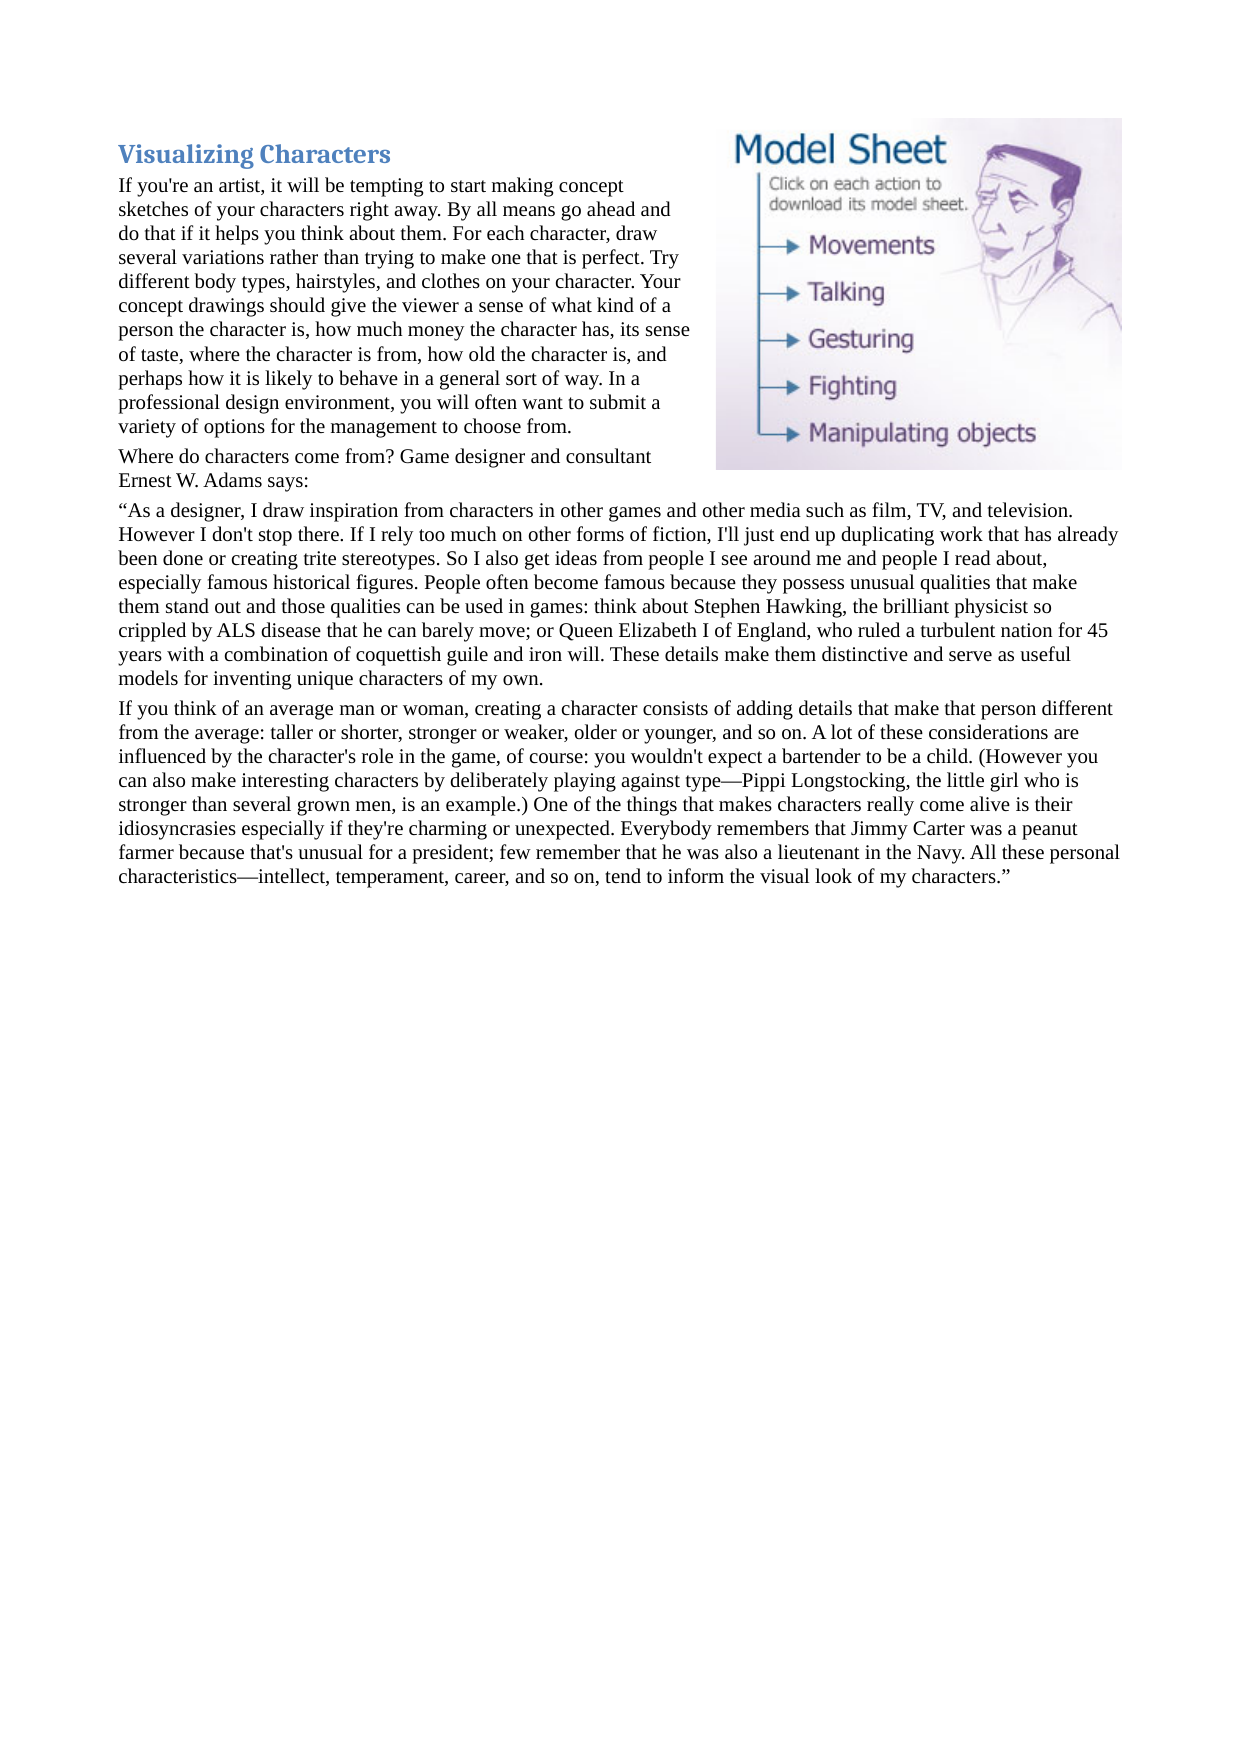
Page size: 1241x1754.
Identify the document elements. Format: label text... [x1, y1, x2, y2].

text Where do characters come from? Game designer and consultant Ernest W. Adams says: [118, 443, 1122, 492]
text If you think of an average man or woman, creating a character consists of adding details that make that person different from the average: taller or shorter, stronger or weaker, older or younger, and so on. A lot of these considerations are influenced by the character's role in the game, of course: you wouldn't expect a bartender to be a child. (However you can also make interesting characters by deliberately playing against type—Pippi Longstocking, the little girl who is stronger than several grown men, is an example.) One of the things that makes characters really come alive is their idiosyncrasies especially if they're charming or unexpected. Everybody remembers that Jimmy Carter was a peanut farmer because that's unusual for a president; few remember that he was also a lieutenant in the Navy. All these personal characteristics—intellect, temperament, career, and so on, tend to inform the visual look of my characters.” [118, 696, 1122, 888]
picture [715, 118, 1122, 470]
subtitle Visualizing Characters [118, 139, 715, 170]
text If you're an artist, it will be tempting to start making concept sketches of your characters right away. By all means go ahead and do that if it helps you think about them. For each character, draw several variations rather than trying to make one that is perfect. Try different body types, hairstyles, and clothes on your character. Your concept drawings should give the viewer a sense of what kind of a person the character is, how much money the character has, its sense of taste, where the character is from, how old the character is, and perhaps how it is likely to behave in a general sort of way. In a professional design environment, you will often want to submit a variety of options for the management to choose from. [118, 173, 715, 438]
text “As a designer, I draw inspiration from characters in other games and other media such as film, TV, and television. However I don't stop there. If I rely too much on other forms of fiction, I'll just end up duplicating work that has already been done or creating trite stereotypes. So I also get ideas from people I see around me and people I read about, especially famous historical figures. People often become famous because they possess unusual qualities that make them stand out and those qualities can be used in games: think about Stephen Hawking, the brilliant physicist so crippled by ALS disease that he can barely move; or Queen Elizabeth I of England, who ruled a turbulent nation for 45 years with a combination of coquettish guile and iron will. These details make them distinctive and serve as useful models for inventing unique characters of my own. [118, 497, 1122, 690]
